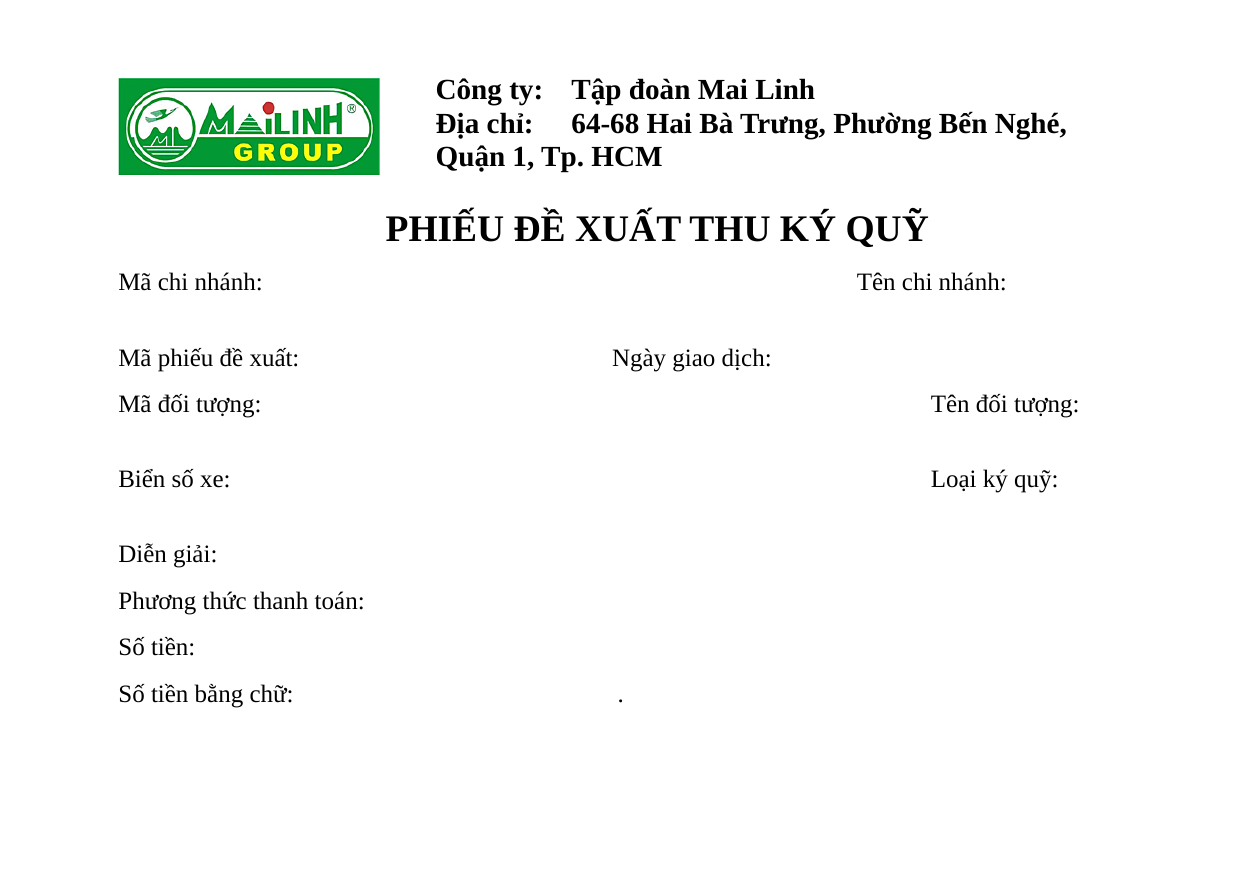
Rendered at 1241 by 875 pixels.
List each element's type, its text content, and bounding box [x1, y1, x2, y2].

text Biển số xe: <o.bien_so_xe_id and o.bien_so_xe_id.name or ''> Loại ký quỹ: <o.loai_kyquy_id and o.loai_kyquy_id.name or ''> [118, 464, 1122, 522]
text PHIẾU ĐỀ XUẤT THU KÝ QUỸ [118, 207, 1122, 250]
text Phương thức thanh toán: <get_phuongthuc_thanhtoan()> [118, 586, 1122, 615]
text Địa chỉ: 64-68 Hai Bà Trưng, Phường Bến Nghé, Quận 1, Tp. HCM [380, 106, 1122, 173]
text Số tiền bằng chữ: <convert(get_sotien())>. [118, 679, 1122, 708]
picture [118, 78, 380, 175]
text Diễn giải: <get_diengiai()> [118, 539, 1122, 568]
text Mã phiếu đề xuất: <o.name> Ngày giao dịch: <get_ngay()> [118, 343, 1122, 371]
text Số tiền: <convert_amount(get_sotien())> [118, 632, 1122, 661]
text Mã chi nhánh: <o.chinhanh_id and o.chinhanh_id.code or ''> Tên chi nhánh: <o.chinhanh_id and o.chinhanh_id.name or ''> [118, 267, 1122, 325]
text Công ty: Tập đoàn Mai Linh [118, 72, 1122, 106]
text Mã đối tượng: <o.partner_id and o.partner_id.ma_doi_tuong or ''> Tên đối tượng: <o.partner_id and o.partner_id.name or ''> [118, 389, 1122, 447]
